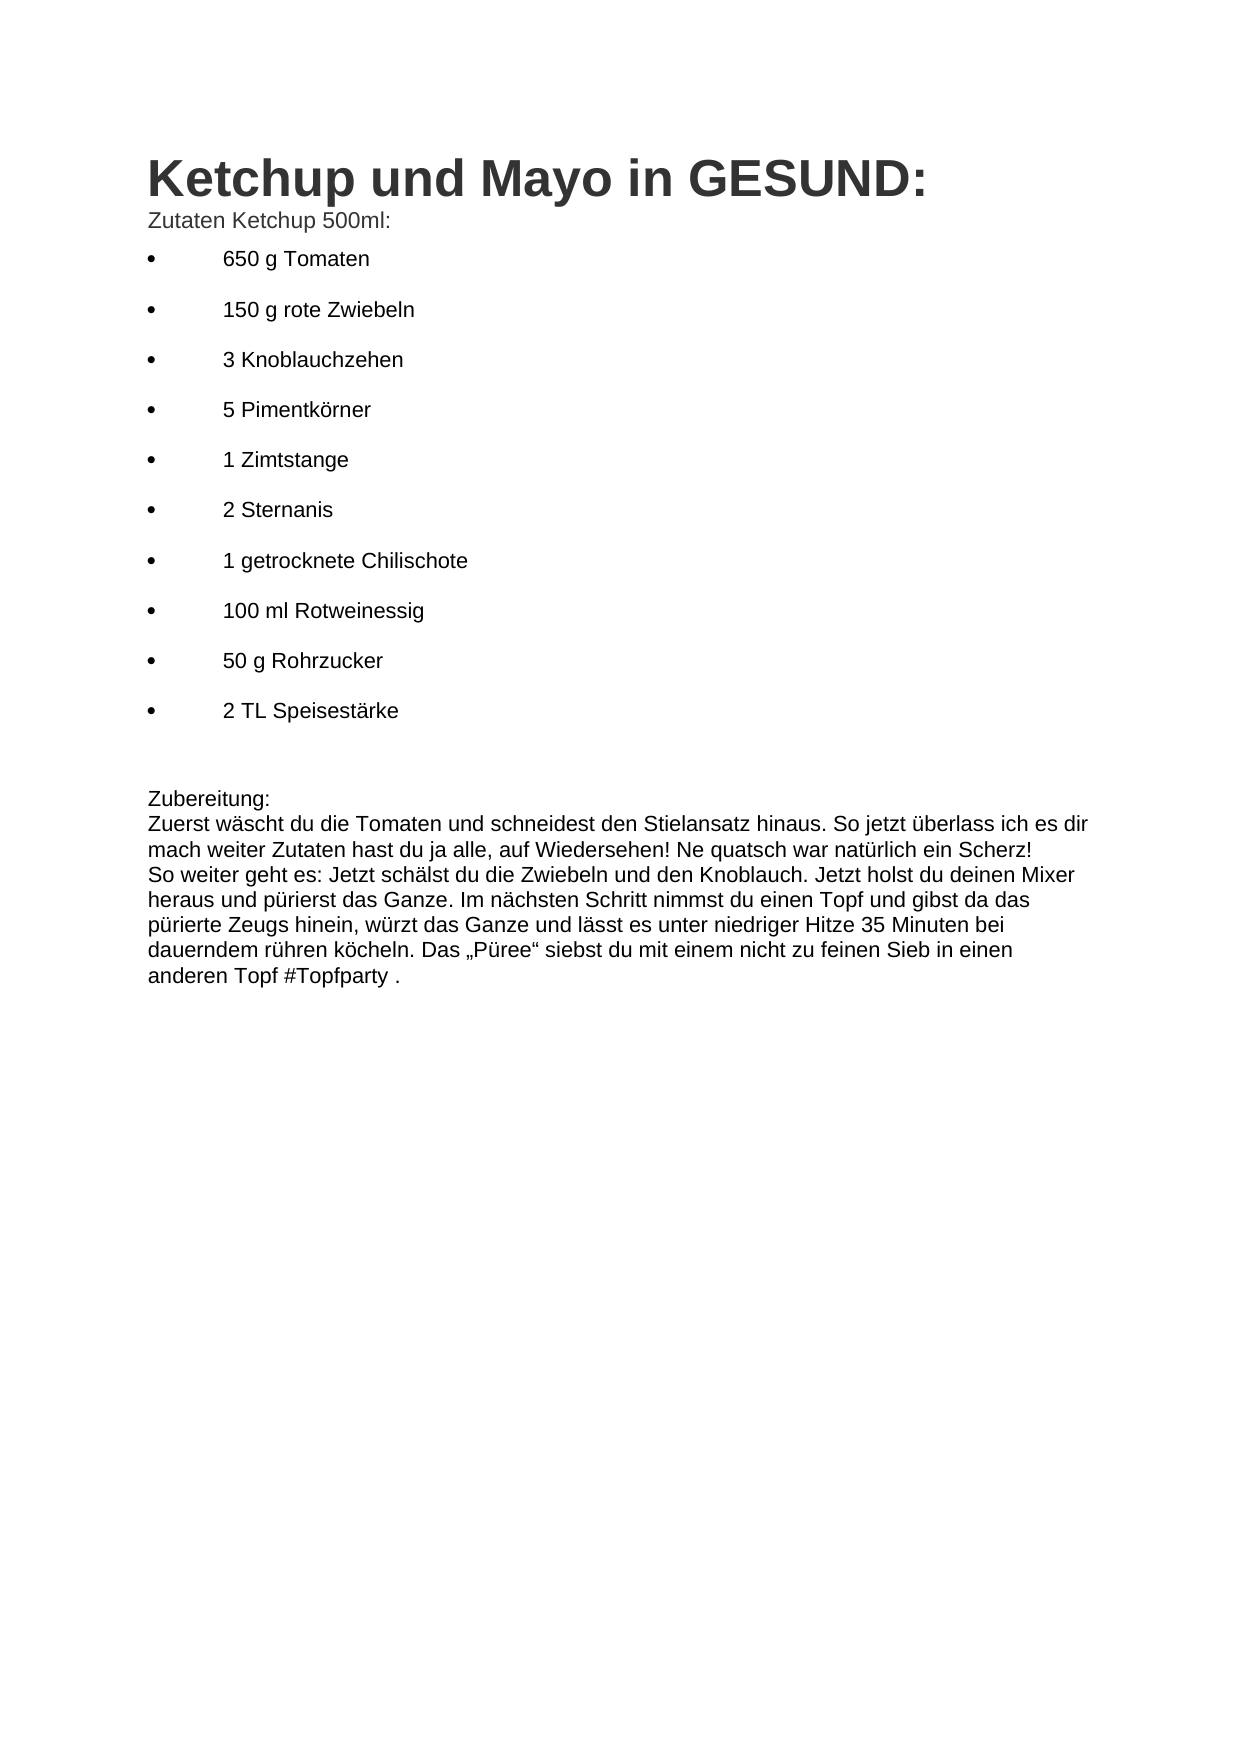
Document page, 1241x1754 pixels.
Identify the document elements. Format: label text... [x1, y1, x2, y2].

list 2 Sternanis [148, 497, 1093, 523]
subtitle Ketchup und Mayo in GESUND: [148, 148, 1093, 207]
list 1 Zimtstange [148, 447, 1093, 472]
list 5 Pimentkörner [148, 397, 1093, 422]
list 50 g Rohrzucker [148, 648, 1093, 673]
text So weiter geht es: Jetzt schälst du die Zwiebeln und den Knoblauch. Jetzt holst du deinen Mixer heraus und pürierst das Ganze. Im nächsten Schritt nimmst du einen Topf und gibst da das pürierte Zeugs hinein, würzt das Ganze und lässt es unter niedriger Hitze 35 Minuten bei dauerndem rühren köcheln. Das „Püree“ siebst du mit einem nicht zu feinen Sieb in einen anderen Topf #Topfparty . [148, 862, 1093, 988]
text Zuerst wäscht du die Tomaten und schneidest den Stielansatz hinaus. So jetzt überlass ich es dir mach weiter Zutaten hast du ja alle, auf Wiedersehen! Ne quatsch war natürlich ein Scherz! [148, 811, 1093, 862]
list 650 g Tomaten [148, 246, 1093, 272]
list 150 g rote Zwiebeln [148, 297, 1093, 322]
list 2 TL Speisestärke [148, 698, 1093, 723]
text Zubereitung: [148, 786, 1093, 811]
subtitle Zutaten Ketchup 500ml: [148, 207, 1093, 234]
list 1 getrocknete Chilischote [148, 548, 1093, 573]
list 100 ml Rotweinessig [148, 598, 1093, 623]
list 3 Knoblauchzehen [148, 347, 1093, 372]
